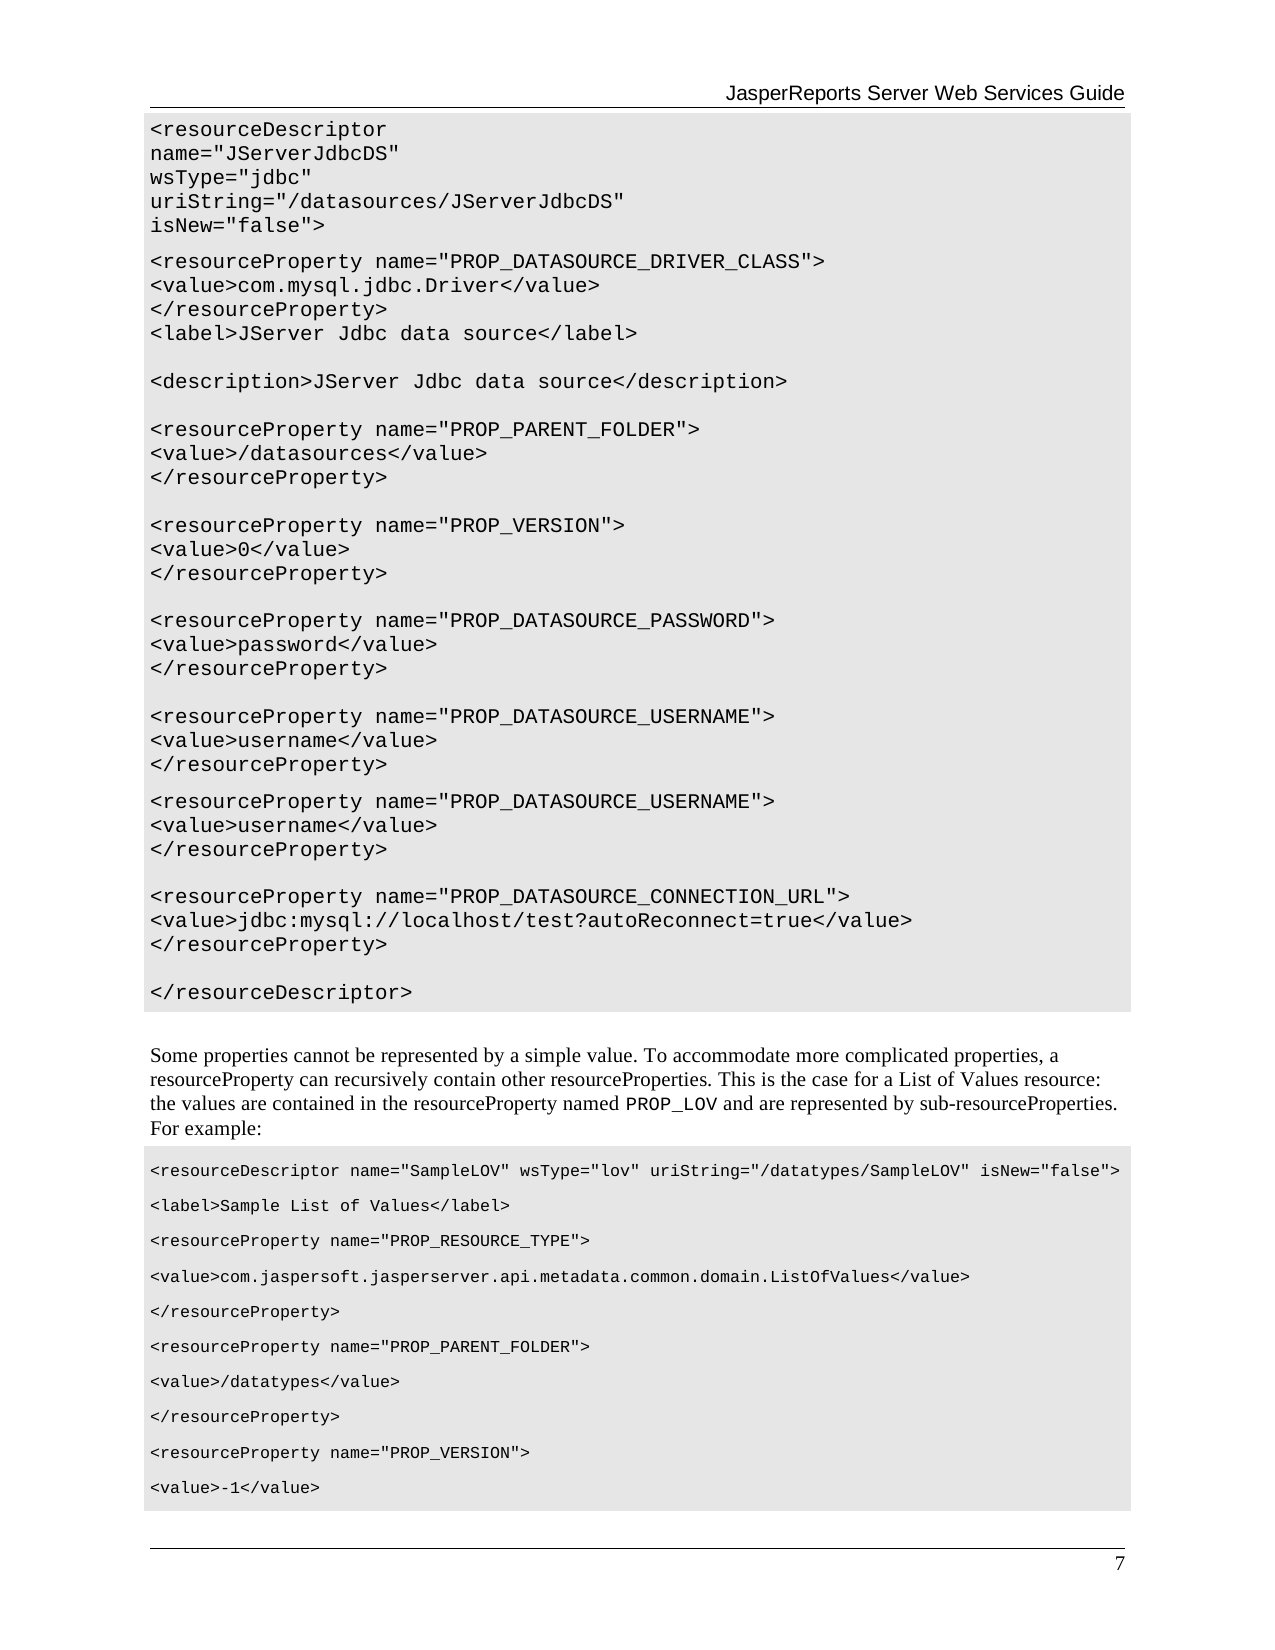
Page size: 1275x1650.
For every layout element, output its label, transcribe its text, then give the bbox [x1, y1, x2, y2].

table_header <resourceDescriptor name="JServerJdbcDS" wsType="jdbc" uriString="/datasources/JServerJdbcDS" isNew="false"> [144, 113, 1131, 245]
text Some properties cannot be represented by a simple value. To accommodate more complicated properties, a resourceProperty can recursively contain other resourceProperties. This is the case for a List of Values resource: the values are contained in the resourceProperty named PROP_LOV and are represented by sub-resourceProperties. For example: [150, 1019, 1125, 1140]
table_header <resourceDescriptor name="SampleLOV" wsType="lov" uriString="/datatypes/SampleLOV" isNew="false"> <label>Sample List of Values</label> <resourceProperty name="PROP_RESOURCE_TYPE"> <value>com.jaspersoft.jasperserver.api.metadata.common.domain.ListOfValues</value> </resourceProperty> <resourceProperty name="PROP_PARENT_FOLDER"> <value>/datatypes</value> </resourceProperty> <resourceProperty name="PROP_VERSION"> <value>-1</value> [144, 1146, 1131, 1511]
table_cell <resourceProperty name="PROP_DATASOURCE_DRIVER_CLASS"> <value>com.mysql.jdbc.Driver</value> </resourceProperty> <label>JServer Jdbc data source</label> <description>JServer Jdbc data source</description> <resourceProperty name="PROP_PARENT_FOLDER"> <value>/datasources</value> </resourceProperty> <resourceProperty name="PROP_VERSION"> <value>0</value> </resourceProperty> <resourceProperty name="PROP_DATASOURCE_PASSWORD"> <value>password</value> </resourceProperty> <resourceProperty name="PROP_DATASOURCE_USERNAME"> <value>username</value> </resourceProperty> [144, 245, 1131, 784]
table_cell <resourceProperty name="PROP_DATASOURCE_USERNAME"> <value>username</value> </resourceProperty> <resourceProperty name="PROP_DATASOURCE_CONNECTION_URL"> <value>jdbc:mysql://localhost/test?autoReconnect=true</value> </resourceProperty> </resourceDescriptor> [144, 784, 1131, 1012]
